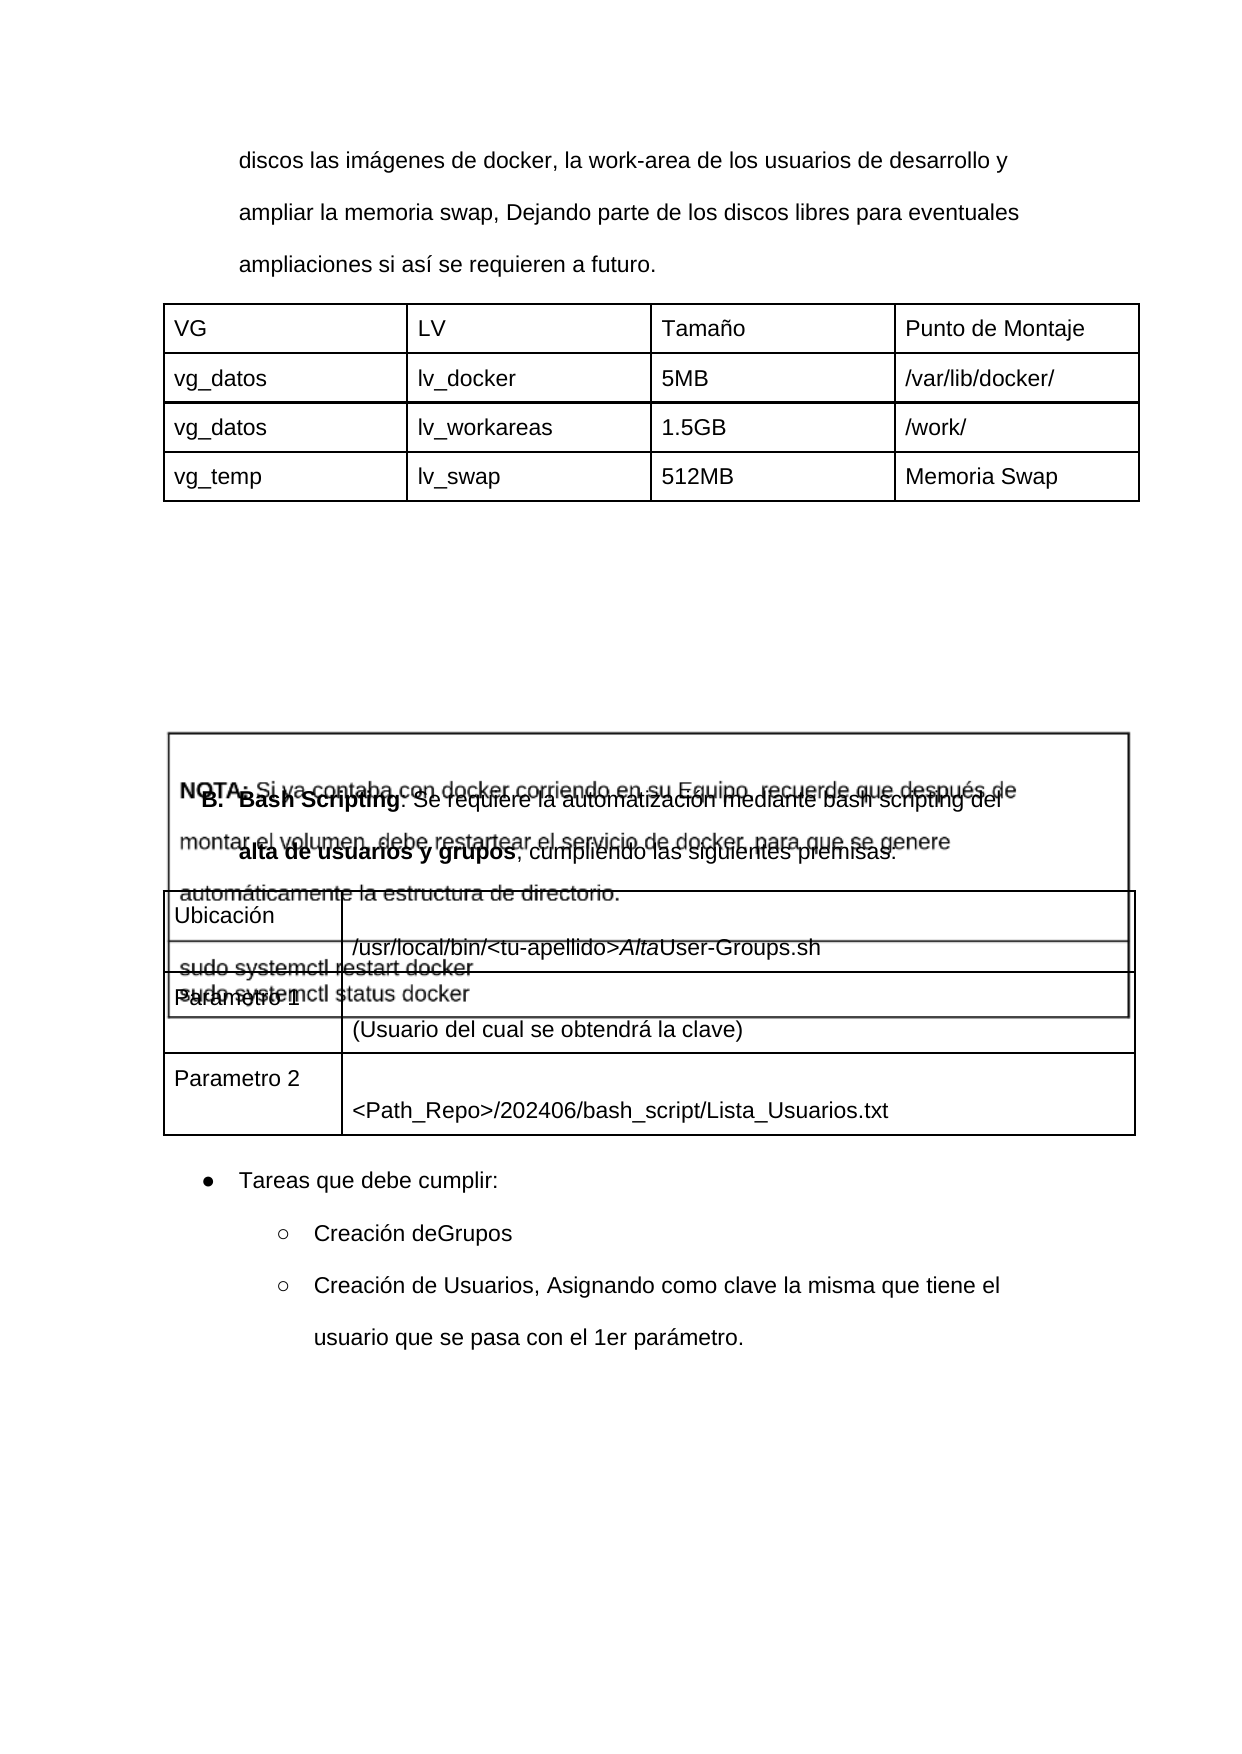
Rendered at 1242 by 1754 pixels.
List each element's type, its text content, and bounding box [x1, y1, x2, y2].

table_cell 1.5GB [652, 404, 894, 451]
table_cell vg_temp [165, 453, 406, 500]
table_header Tamaño [652, 305, 894, 352]
list Tareas que debe cumplir: [201, 1167, 1042, 1194]
table_cell (Usuario del cual se obtendrá la clave) [343, 973, 1134, 1052]
table_cell Parametro 1 [165, 973, 341, 1052]
list Creación deGrupos [276, 1219, 1042, 1246]
table_cell 5MB [652, 354, 894, 401]
picture [163, 728, 1137, 1027]
table_cell Parametro 2 [165, 1054, 341, 1133]
list Creación de Usuarios, Asignando como clave la misma que tiene el usuario que se pasa con el 1er parámetro. [276, 1272, 1042, 1350]
table_header Punto de Montaje [896, 305, 1138, 352]
table_cell lv_workareas [408, 404, 650, 451]
table_header VG [165, 305, 406, 352]
table_cell 512MB [652, 453, 894, 500]
table_header LV [408, 305, 650, 352]
table_header /usr/local/bin/<tu-apellido>AltaUser-Groups.sh [343, 892, 1134, 971]
table_cell lv_docker [408, 354, 650, 401]
table_cell lv_swap [408, 453, 650, 500]
list Bash Scripting: Se requiere la automatización mediante bash scripting del alta de usuarios y grupos, cumpliendo las siguientes premisas: [201, 786, 1042, 864]
table_cell vg_datos [165, 354, 406, 401]
table_cell /var/lib/docker/ [896, 354, 1138, 401]
table_cell Memoria Swap [896, 453, 1138, 500]
table_cell <Path_Repo>/202406/bash_script/Lista_Usuarios.txt [343, 1054, 1134, 1133]
table_cell vg_datos [165, 404, 406, 451]
table_header Ubicación [165, 892, 341, 971]
table_cell /work/ [896, 404, 1138, 451]
list discos las imágenes de docker, la work-area de los usuarios de desarrollo y ampliar la memoria swap, Dejando parte de los discos libres para eventuales ampliaciones si así se requieren a futuro. [201, 147, 1042, 277]
